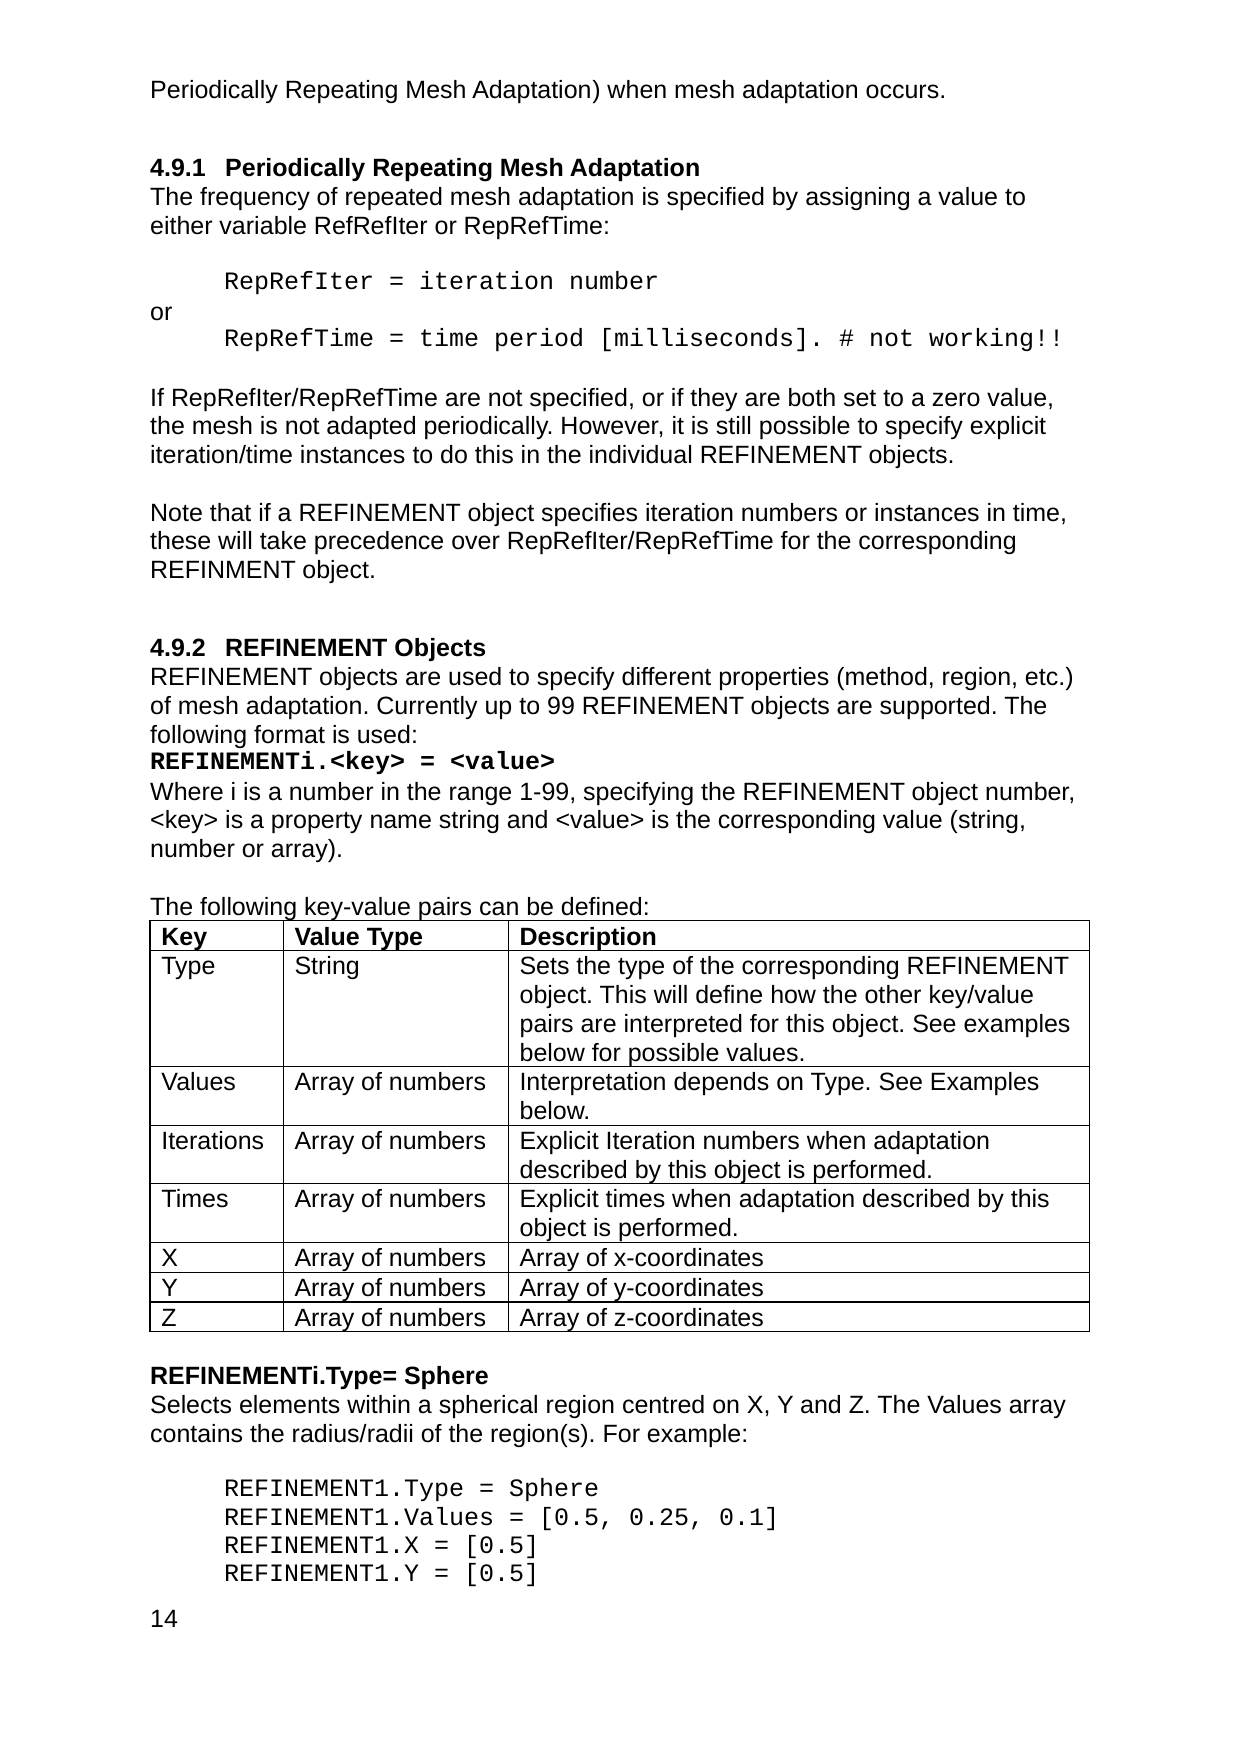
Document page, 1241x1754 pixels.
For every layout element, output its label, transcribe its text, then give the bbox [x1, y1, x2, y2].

table_cell Array of y-coordinates [509, 1273, 1089, 1301]
table_cell Array of numbers [284, 1273, 508, 1301]
text Where i is a number in the range 1-99, specifying the REFINEMENT object number, <key> is a property name string and <value> is the corresponding value (string, number or array). [150, 777, 1090, 863]
table_cell Type [151, 951, 283, 1066]
text REFINEMENT1.X = [0.5] [150, 1533, 1090, 1561]
table_cell String [284, 951, 508, 1066]
text Selects elements within a spherical region centred on X, Y and Z. The Values array contains the radius/radii of the region(s). For example: [150, 1390, 1090, 1447]
text Note that if a REFINEMENT object specifies iteration numbers or instances in time, these will take precedence over RepRefIter/RepRefTime for the corresponding REFINMENT object. [150, 497, 1090, 584]
table_cell Array of numbers [284, 1184, 508, 1242]
table_cell Times [151, 1184, 283, 1242]
table_cell Iterations [151, 1126, 283, 1183]
text REFINEMENTi.<key> = <value> [150, 748, 1090, 777]
table_cell Interpretation depends on Type. See Examples below. [509, 1067, 1089, 1125]
text If RepRefIter/RepRefTime are not specified, or if they are both set to a zero value, the mesh is not adapted periodically. However, it is still possible to specify explicit iteration/time instances to do this in the individual REFINEMENT objects. [150, 382, 1090, 469]
table_cell Array of x-coordinates [509, 1243, 1089, 1272]
table_cell Sets the type of the corresponding REFINEMENT object. This will define how the other key/value pairs are interpreted for this object. See examples below for possible values. [509, 951, 1089, 1066]
table_cell Z [151, 1303, 283, 1331]
table_cell Array of numbers [284, 1067, 508, 1125]
table_cell Y [151, 1273, 283, 1301]
text The following key-value pairs can be defined: [150, 892, 1090, 920]
text REFINEMENT objects are used to specify different properties (method, region, etc.) of mesh adaptation. Currently up to 99 REFINEMENT objects are supported. The following format is used: [150, 662, 1090, 748]
table_cell Array of z-coordinates [509, 1303, 1089, 1331]
table_cell Explicit Iteration numbers when adaptation described by this object is performed. [509, 1126, 1089, 1183]
text RepRefIter = iteration number [150, 268, 1090, 297]
text REFINEMENTi.Type= Sphere [150, 1361, 1090, 1390]
table_cell Values [151, 1067, 283, 1125]
table_cell Explicit times when adaptation described by this object is performed. [509, 1184, 1089, 1242]
text REFINEMENT1.Y = [0.5] [150, 1561, 1090, 1589]
text Periodically Repeating Mesh Adaptation) when mesh adaptation occurs. [150, 75, 1090, 104]
table_header Key [151, 921, 283, 950]
table_cell Array of numbers [284, 1126, 508, 1183]
table_cell Array of numbers [284, 1243, 508, 1272]
text or [150, 297, 1090, 325]
table_header Description [509, 921, 1089, 950]
text The frequency of repeated mesh adaptation is specified by assigning a value to either variable RefRefIter or RepRefTime: [150, 182, 1090, 239]
table_cell Array of numbers [284, 1303, 508, 1331]
text REFINEMENT1.Values = [0.5, 0.25, 0.1] [150, 1504, 1090, 1533]
table_cell X [151, 1243, 283, 1272]
subtitle Periodically Repeating Mesh Adaptation [150, 153, 1090, 182]
text RepRefTime = time period [milliseconds]. # not working!! [150, 325, 1090, 354]
table_header Value Type [284, 921, 508, 950]
text REFINEMENT1.Type = Sphere [150, 1476, 1090, 1504]
subtitle REFINEMENT Objects [150, 633, 1090, 662]
